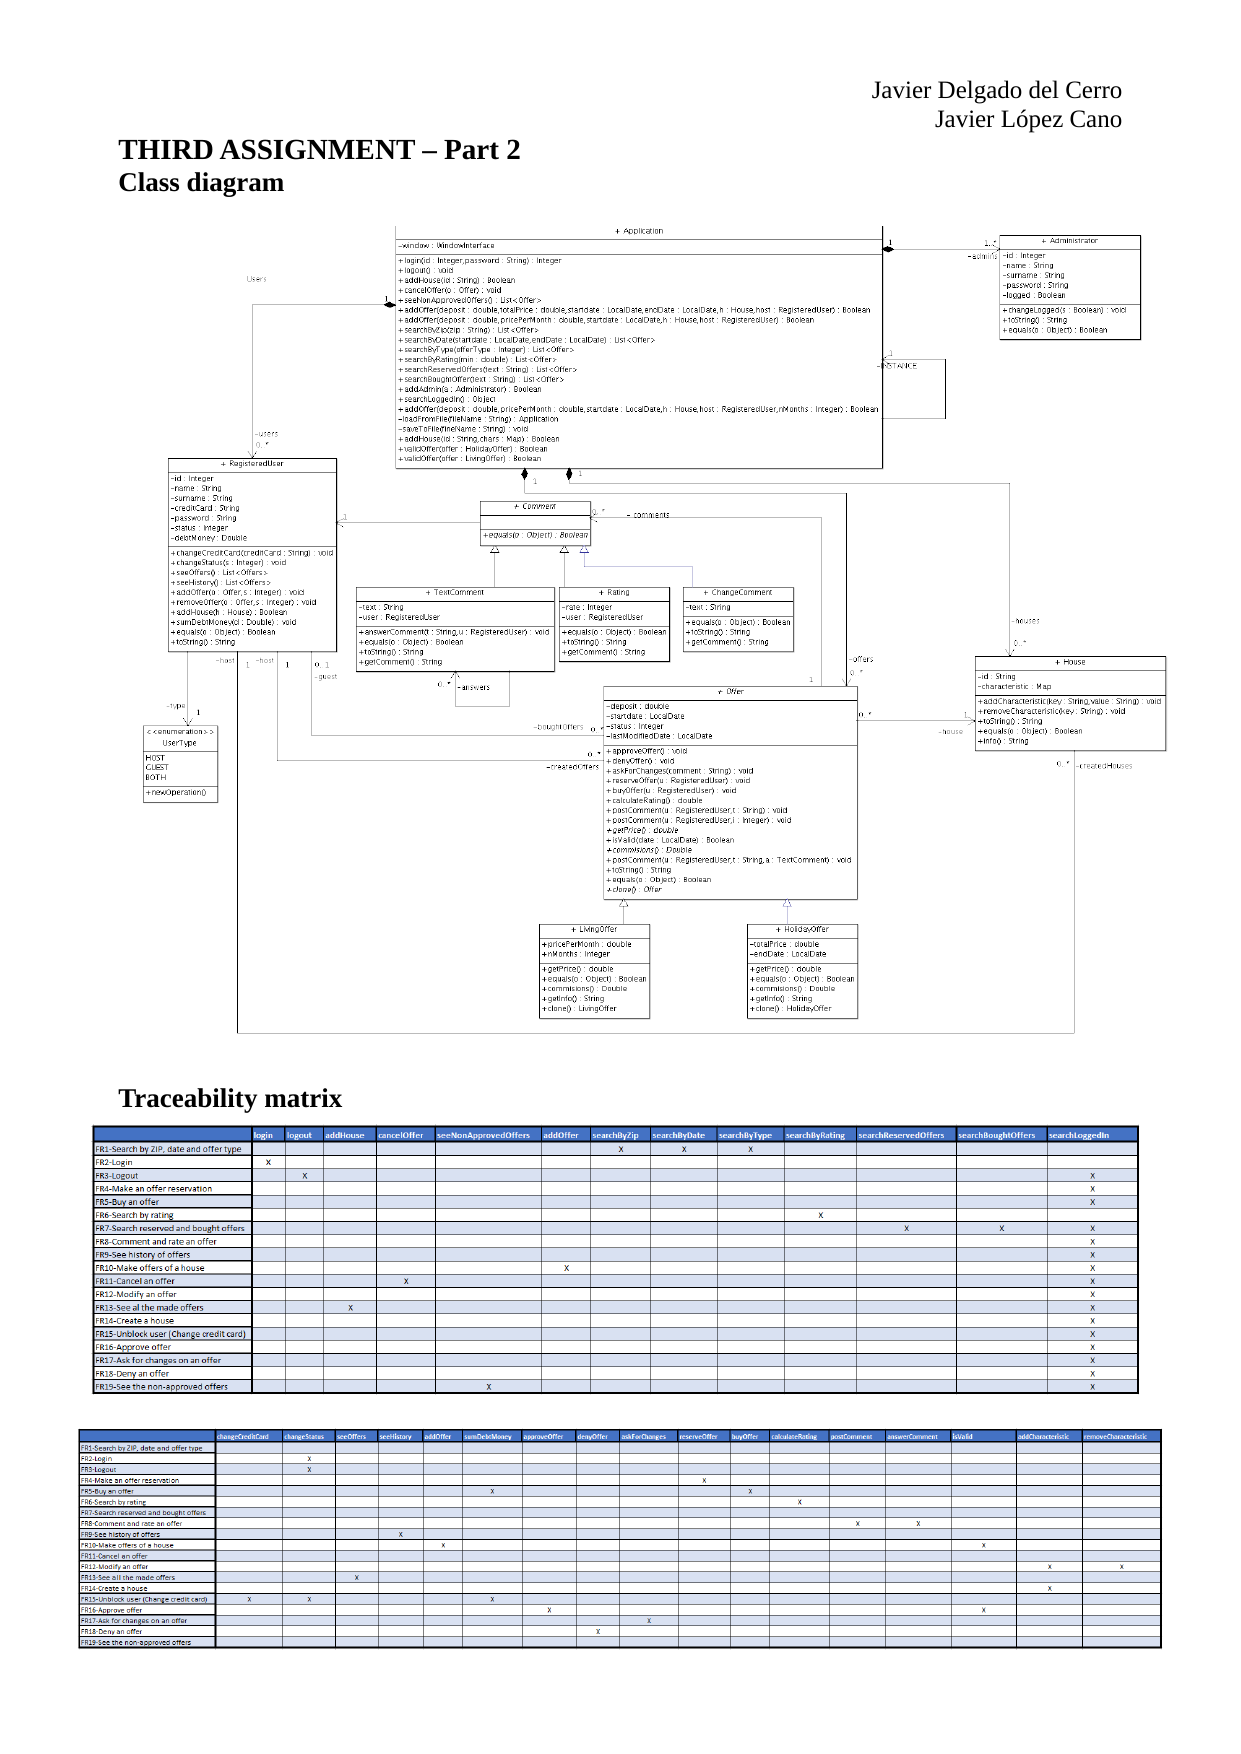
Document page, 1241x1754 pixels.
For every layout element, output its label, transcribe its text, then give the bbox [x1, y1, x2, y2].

text THIRD ASSIGNMENT – Part 2 [118, 132, 1122, 166]
text Traceability matrix [118, 1082, 1122, 1113]
text Class diagram [118, 166, 1122, 197]
